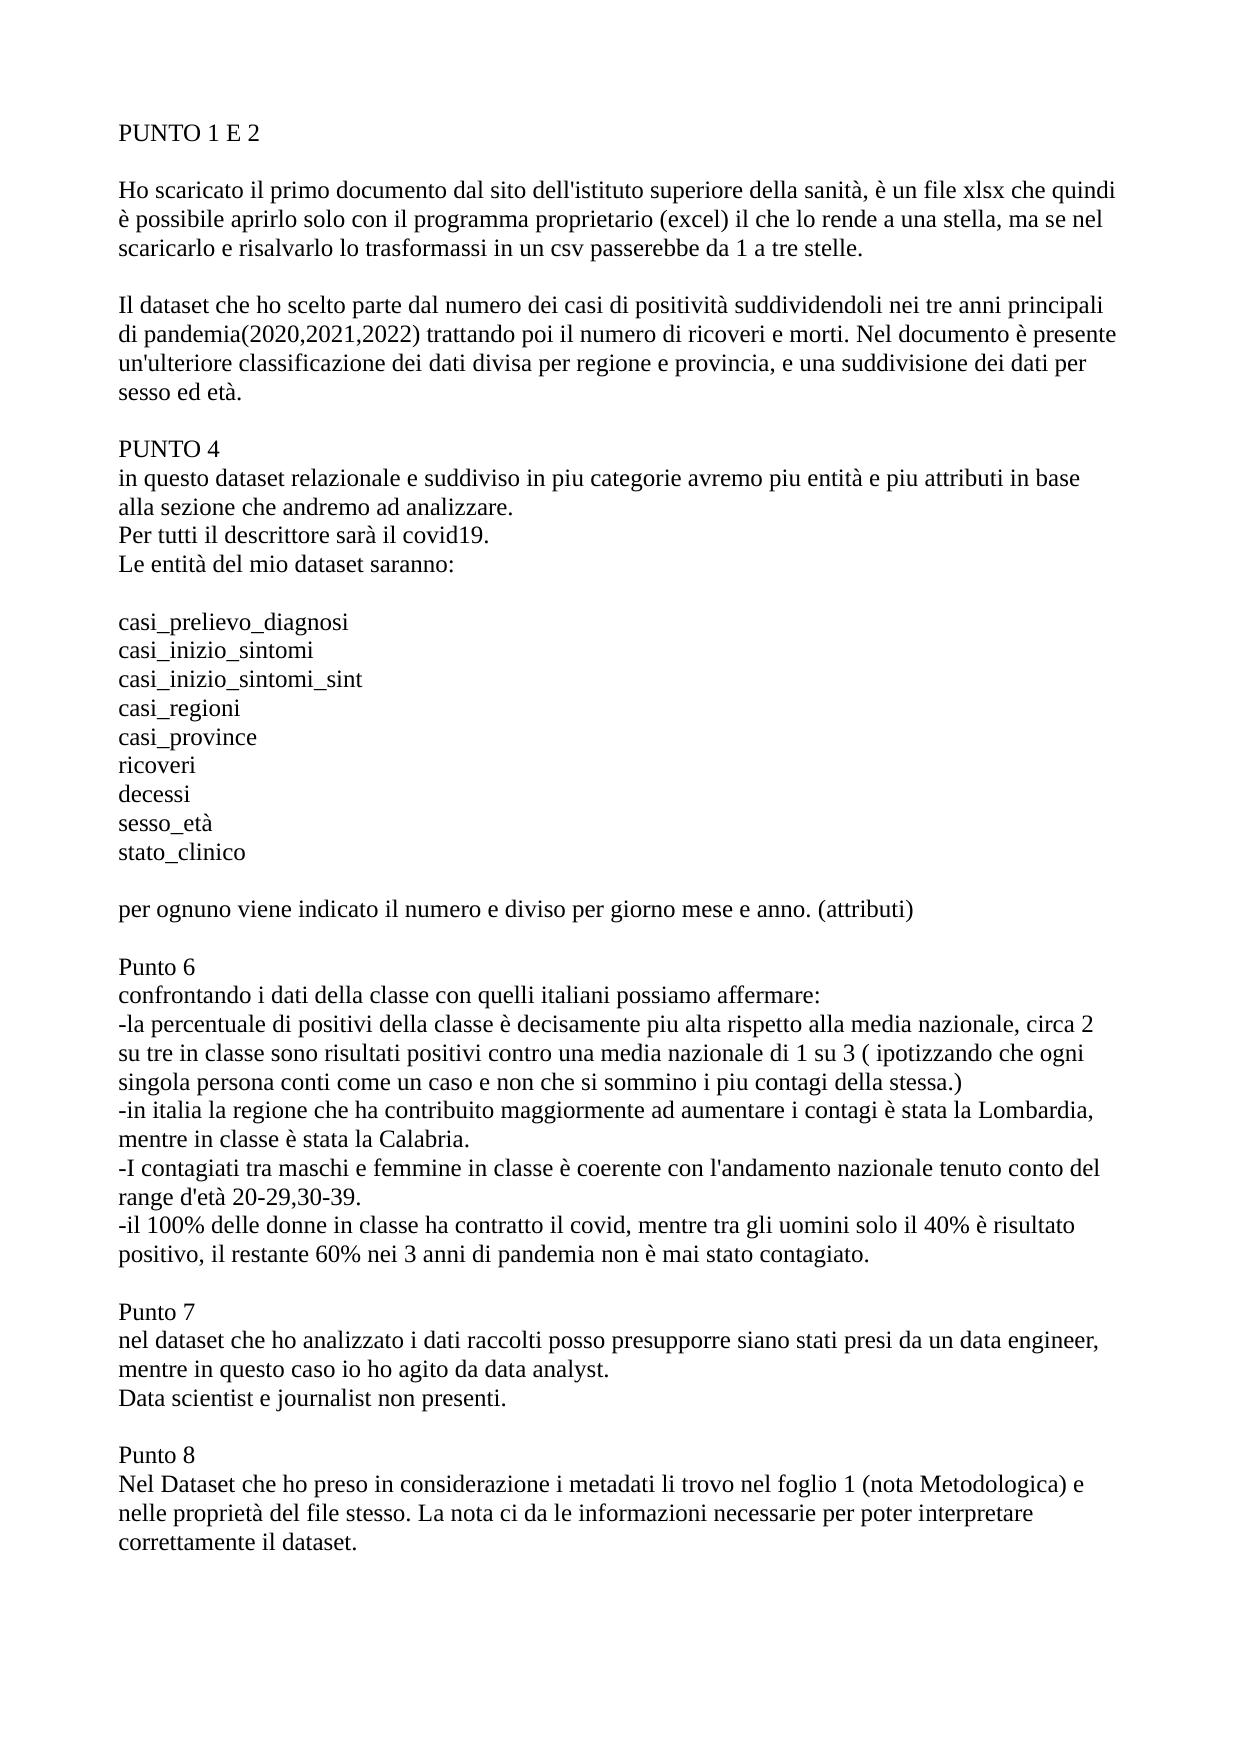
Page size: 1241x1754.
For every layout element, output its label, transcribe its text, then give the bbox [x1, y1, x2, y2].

text -il 100% delle donne in classe ha contratto il covid, mentre tra gli uomini solo il 40% è risultato positivo, il restante 60% nei 3 anni di pandemia non è mai stato contagiato. [118, 1211, 1122, 1268]
text casi_regioni [118, 693, 1122, 722]
text PUNTO 1 E 2 [118, 118, 1122, 147]
text Data scientist e journalist non presenti. [118, 1383, 1122, 1412]
text -I contagiati tra maschi e femmine in classe è coerente con l'andamento nazionale tenuto conto del range d'età 20-29,30-39. [118, 1153, 1122, 1211]
text in questo dataset relazionale e suddiviso in piu categorie avremo piu entità e piu attributi in base alla sezione che andremo ad analizzare. [118, 463, 1122, 521]
text Nel Dataset che ho preso in considerazione i metadati li trovo nel foglio 1 (nota Metodologica) e nelle proprietà del file stesso. La nota ci da le informazioni necessarie per poter interpretare correttamente il dataset. [118, 1469, 1122, 1556]
text -in italia la regione che ha contribuito maggiormente ad aumentare i contagi è stata la Lombardia, mentre in classe è stata la Calabria. [118, 1096, 1122, 1153]
text Le entità del mio dataset saranno: [118, 549, 1122, 578]
text ricoveri [118, 751, 1122, 779]
text Per tutti il descrittore sarà il covid19. [118, 521, 1122, 549]
text PUNTO 4 [118, 434, 1122, 463]
text per ognuno viene indicato il numero e diviso per giorno mese e anno. (attributi) [118, 894, 1122, 923]
text confrontando i dati della classe con quelli italiani possiamo affermare: [118, 981, 1122, 1009]
text Punto 7 [118, 1297, 1122, 1326]
text sesso_età [118, 808, 1122, 837]
text casi_inizio_sintomi_sint [118, 664, 1122, 693]
text Ho scaricato il primo documento dal sito dell'istituto superiore della sanità, è un file xlsx che quindi è possibile aprirlo solo con il programma proprietario (excel) il che lo rende a una stella, ma se nel scaricarlo e risalvarlo lo trasformassi in un csv passerebbe da 1 a tre stelle. [118, 176, 1122, 262]
text casi_inizio_sintomi [118, 636, 1122, 664]
text Il dataset che ho scelto parte dal numero dei casi di positività suddividendoli nei tre anni principali di pandemia(2020,2021,2022) trattando poi il numero di ricoveri e morti. Nel documento è presente un'ulteriore classificazione dei dati divisa per regione e provincia, e una suddivisione dei dati per sesso ed età. [118, 291, 1122, 406]
text decessi [118, 779, 1122, 808]
text Punto 8 [118, 1441, 1122, 1469]
text casi_province [118, 722, 1122, 751]
text stato_clinico [118, 837, 1122, 866]
text nel dataset che ho analizzato i dati raccolti posso presupporre siano stati presi da un data engineer, mentre in questo caso io ho agito da data analyst. [118, 1326, 1122, 1383]
text casi_prelievo_diagnosi [118, 607, 1122, 636]
text Punto 6 [118, 952, 1122, 981]
text -la percentuale di positivi della classe è decisamente piu alta rispetto alla media nazionale, circa 2 su tre in classe sono risultati positivi contro una media nazionale di 1 su 3 ( ipotizzando che ogni singola persona conti come un caso e non che si sommino i piu contagi della stessa.) [118, 1009, 1122, 1096]
